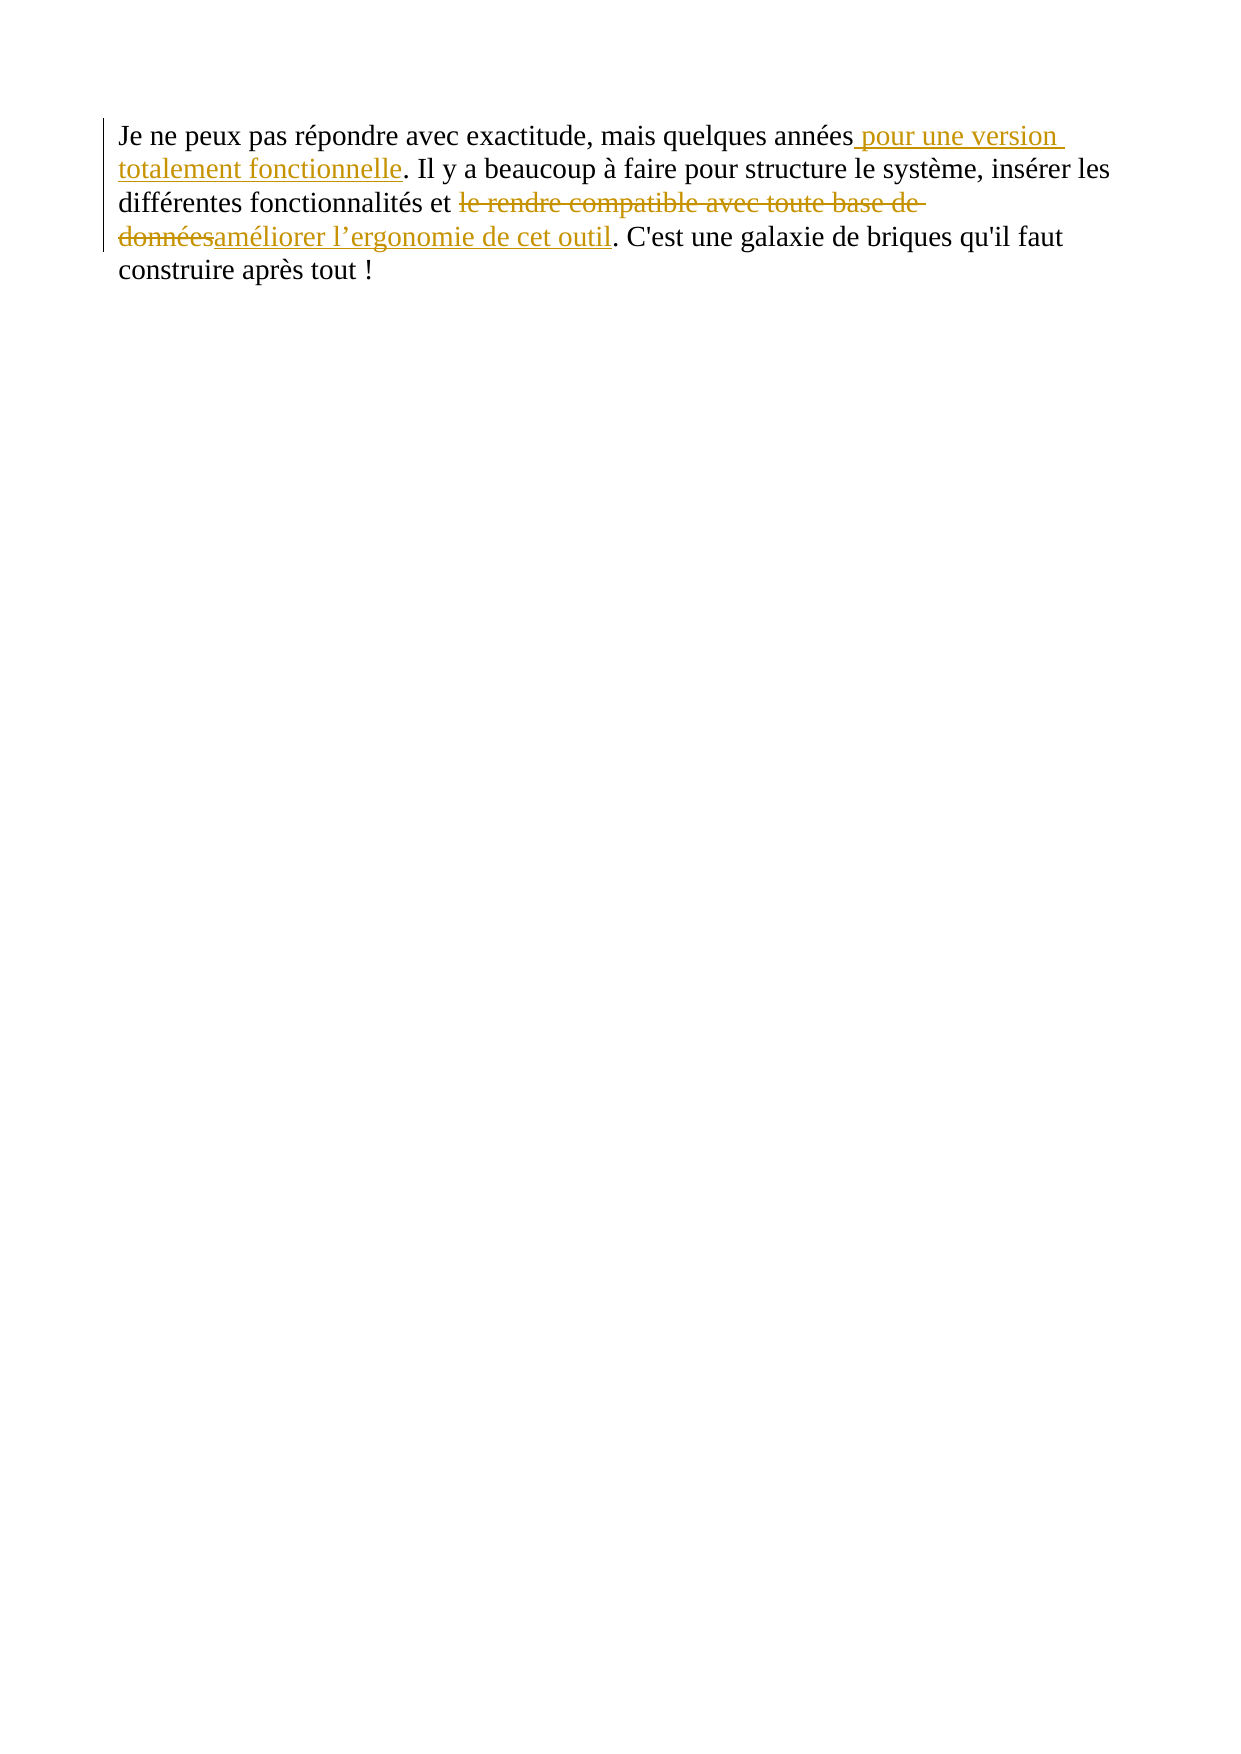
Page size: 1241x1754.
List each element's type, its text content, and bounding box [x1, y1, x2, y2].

text Je ne peux pas répondre avec exactitude, mais quelques années pour une version totalement fonctionnelle. Il y a beaucoup à faire pour structure le système, insérer les différentes fonctionnalités et améliorer l’ergonomie de cet outil. C'est une galaxie de briques qu'il faut construire après tout ! [118, 118, 1122, 286]
